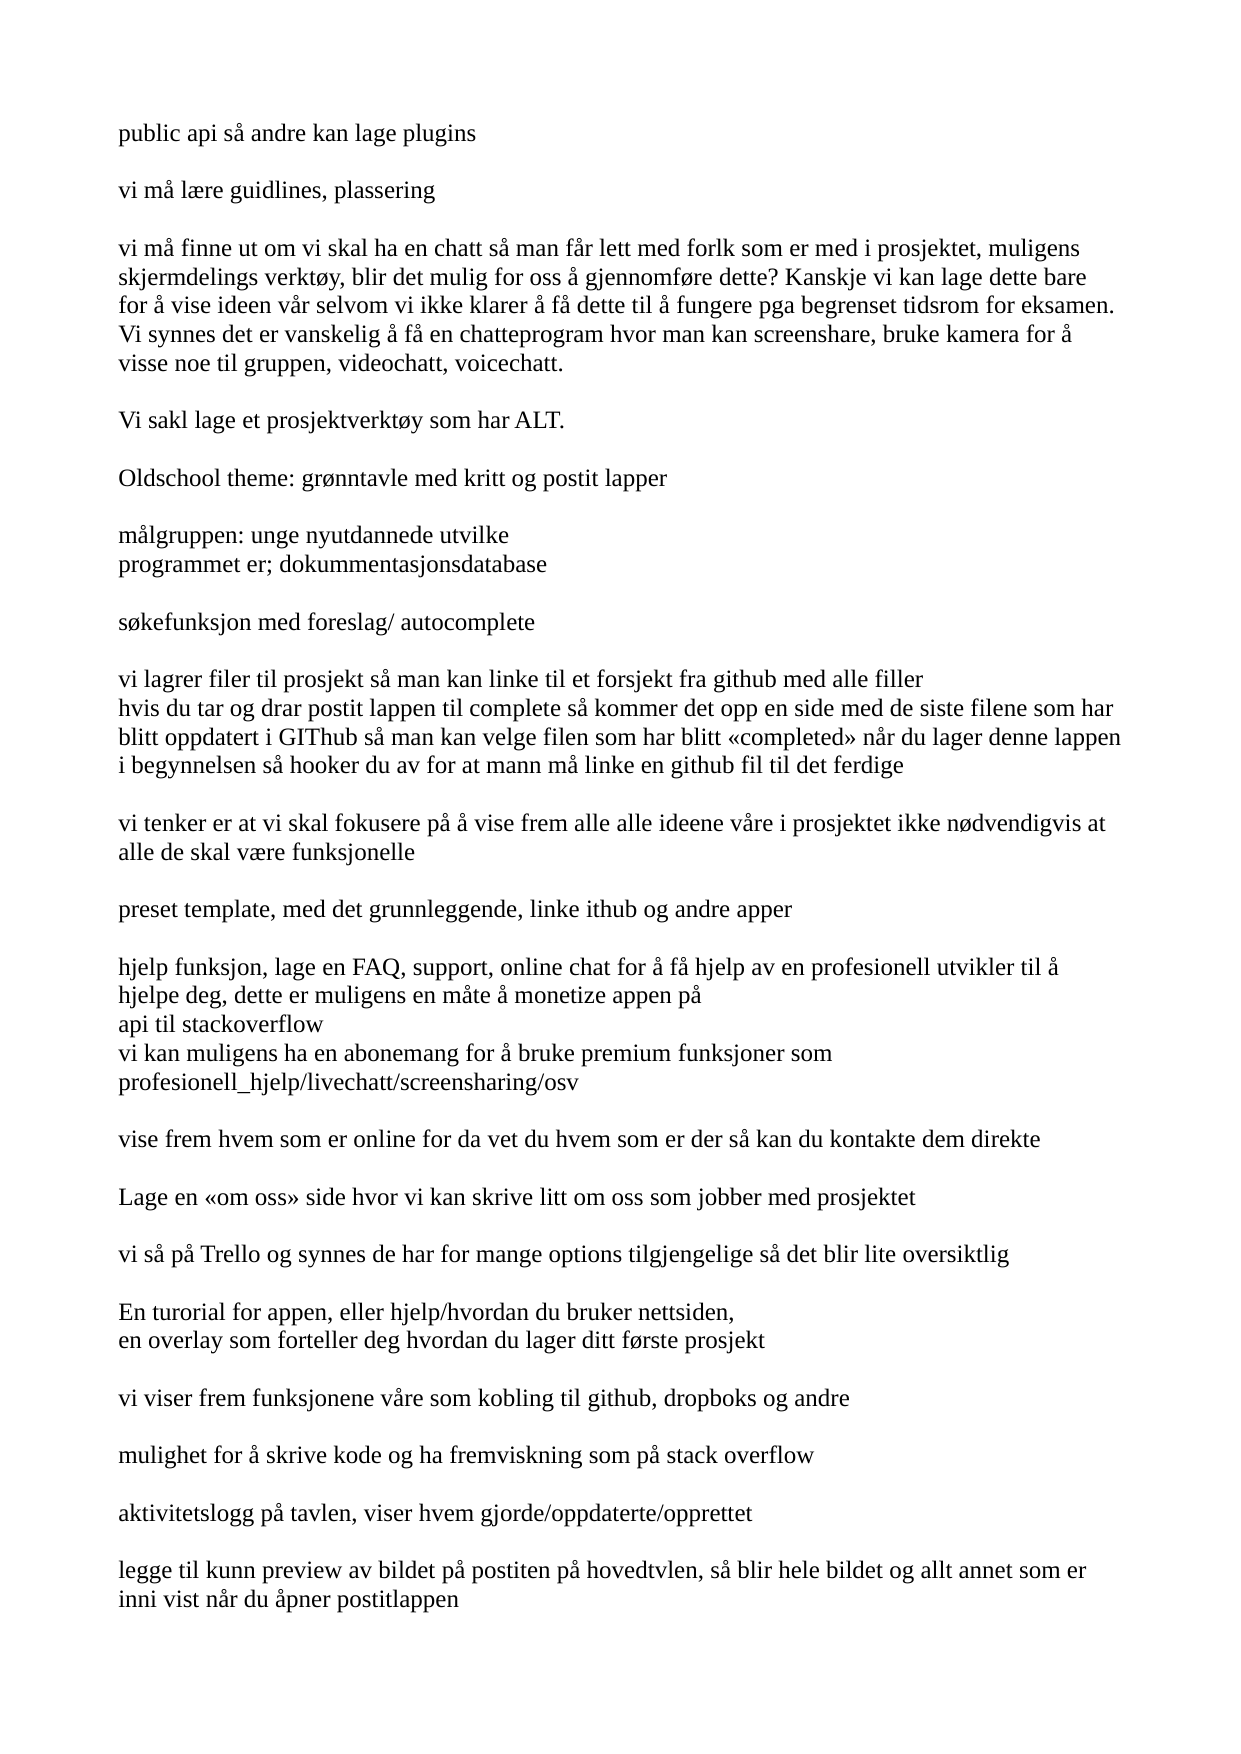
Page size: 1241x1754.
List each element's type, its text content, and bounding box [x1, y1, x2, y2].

text Vi sakl lage et prosjektverktøy som har ALT. [118, 406, 1122, 434]
text programmet er; dokummentasjonsdatabase [118, 549, 1122, 578]
text hjelp funksjon, lage en FAQ, support, online chat for å få hjelp av en profesionell utvikler til å hjelpe deg, dette er muligens en måte å monetize appen på [118, 952, 1122, 1009]
text vi tenker er at vi skal fokusere på å vise frem alle alle ideene våre i prosjektet ikke nødvendigvis at alle de skal være funksjonelle [118, 808, 1122, 866]
text søkefunksjon med foreslag/ autocomplete [118, 607, 1122, 636]
text Oldschool theme: grønntavle med kritt og postit lapper [118, 463, 1122, 492]
text vi så på Trello og synnes de har for mange options tilgjengelige så det blir lite oversiktlig [118, 1239, 1122, 1268]
text målgruppen: unge nyutdannede utvilke [118, 521, 1122, 549]
text vi må finne ut om vi skal ha en chatt så man får lett med forlk som er med i prosjektet, muligens skjermdelings verktøy, blir det mulig for oss å gjennomføre dette? Kanskje vi kan lage dette bare for å vise ideen vår selvom vi ikke klarer å få dette til å fungere pga begrenset tidsrom for eksamen. Vi synnes det er vanskelig å få en chatteprogram hvor man kan screenshare, bruke kamera for å visse noe til gruppen, videochatt, voicechatt. [118, 233, 1122, 377]
text vi må lære guidlines, plassering [118, 176, 1122, 204]
text vi kan muligens ha en abonemang for å bruke premium funksjoner som profesionell_hjelp/livechatt/screensharing/osv [118, 1038, 1122, 1096]
text vi lagrer filer til prosjekt så man kan linke til et forsjekt fra github med alle filler [118, 664, 1122, 693]
text preset template, med det grunnleggende, linke ithub og andre apper [118, 894, 1122, 923]
text public api så andre kan lage plugins [118, 118, 1122, 147]
text hvis du tar og drar postit lappen til complete så kommer det opp en side med de siste filene som har blitt oppdatert i GIThub så man kan velge filen som har blitt «completed» når du lager denne lappen i begynnelsen så hooker du av for at mann må linke en github fil til det ferdige [118, 693, 1122, 779]
text vise frem hvem som er online for da vet du hvem som er der så kan du kontakte dem direkte [118, 1124, 1122, 1153]
text en overlay som forteller deg hvordan du lager ditt første prosjekt [118, 1326, 1122, 1354]
text api til stackoverflow [118, 1009, 1122, 1038]
text En turorial for appen, eller hjelp/hvordan du bruker nettsiden, [118, 1297, 1122, 1326]
text mulighet for å skrive kode og ha fremviskning som på stack overflow [118, 1441, 1122, 1469]
text vi viser frem funksjonene våre som kobling til github, dropboks og andre [118, 1383, 1122, 1412]
text aktivitetslogg på tavlen, viser hvem gjorde/oppdaterte/opprettet [118, 1498, 1122, 1527]
text Lage en «om oss» side hvor vi kan skrive litt om oss som jobber med prosjektet [118, 1182, 1122, 1211]
text legge til kunn preview av bildet på postiten på hovedtvlen, så blir hele bildet og allt annet som er inni vist når du åpner postitlappen [118, 1556, 1122, 1613]
